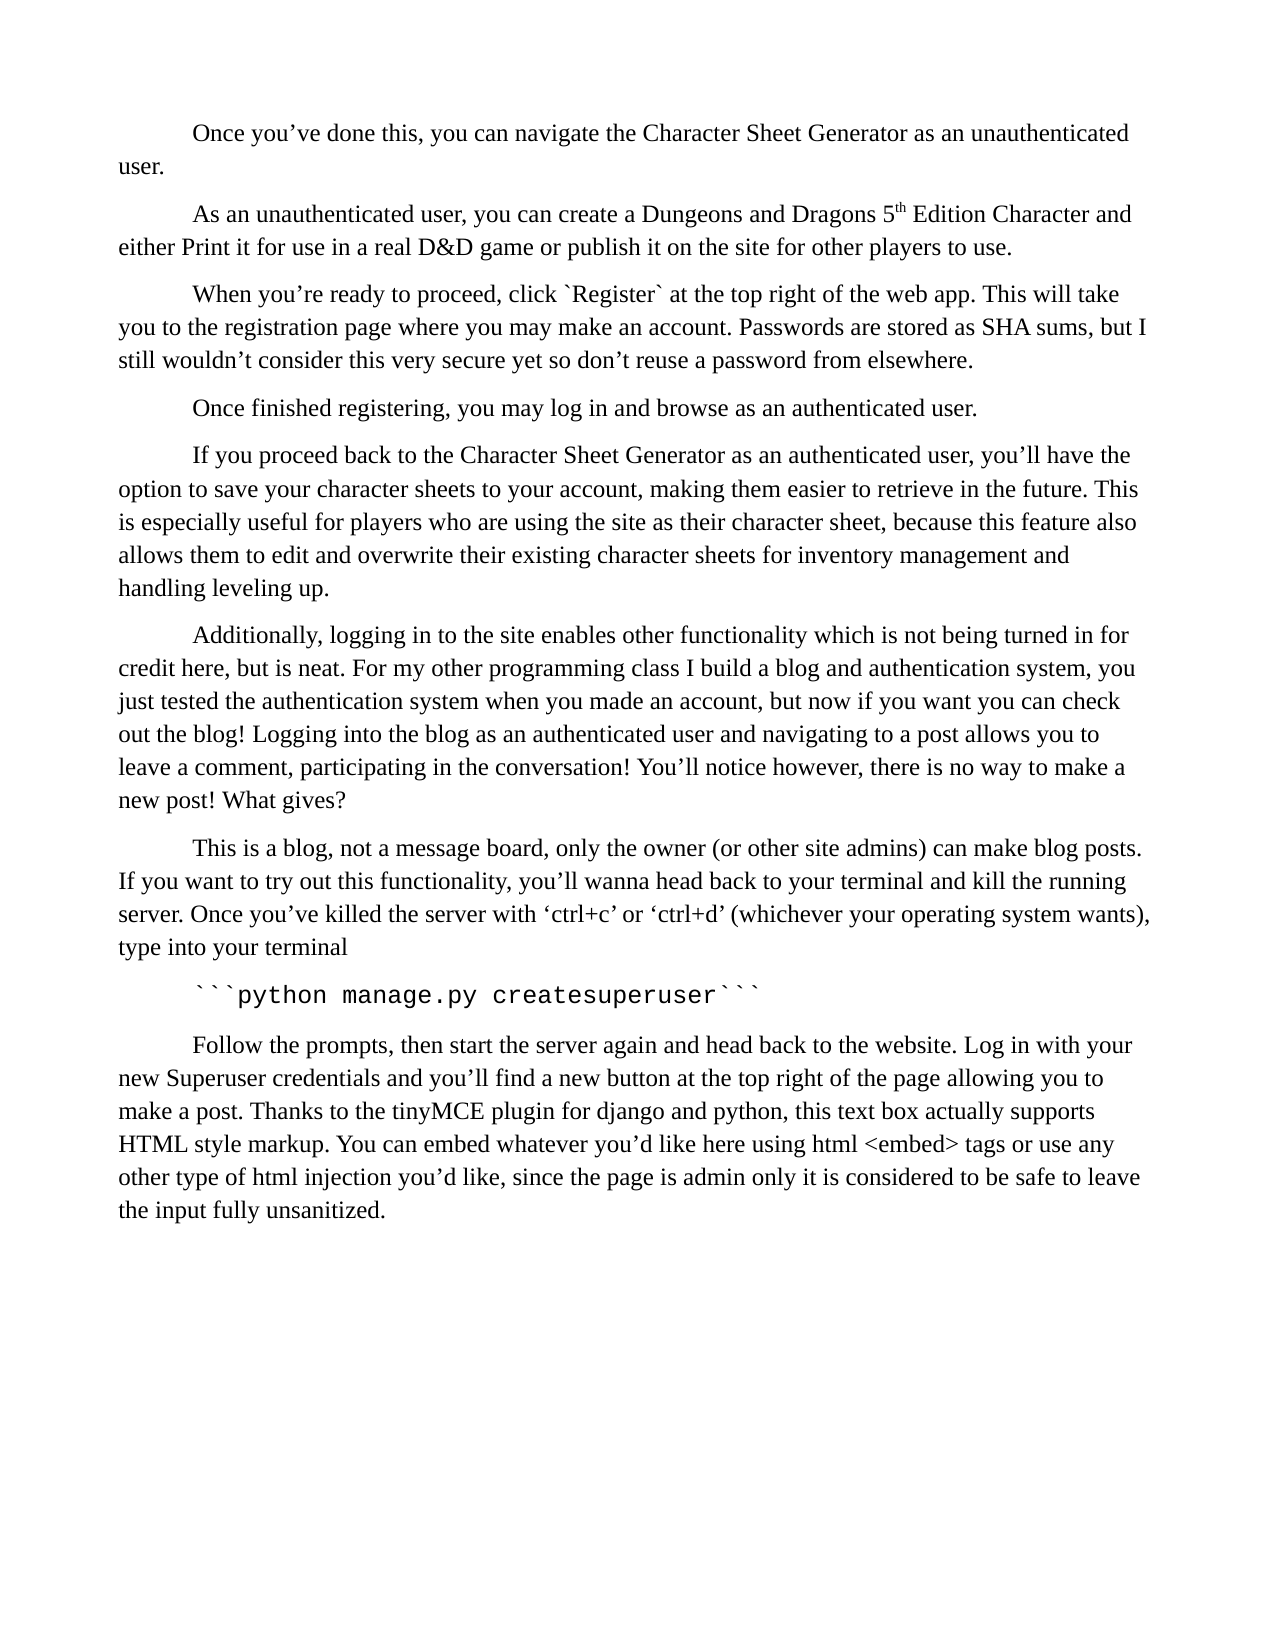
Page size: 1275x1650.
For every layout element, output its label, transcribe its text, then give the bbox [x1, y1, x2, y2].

text As an unauthenticated user, you can create a Dungeons and Dragons 5th Edition Character and either Print it for use in a real D&D game or publish it on the site for other players to use. [118, 199, 1157, 261]
text Additionally, logging in to the site enables other functionality which is not being turned in for credit here, but is neat. For my other programming class I build a blog and authentication system, you just tested the authentication system when you made an account, but now if you want you can check out the blog! Logging into the blog as an authenticated user and navigating to a post allows you to leave a comment, participating in the conversation! You’ll notice however, there is no way to make a new post! What gives? [118, 620, 1157, 814]
text Follow the prompts, then start the server again and head back to the website. Log in with your new Superuser credentials and you’ll find a new button at the top right of the page allowing you to make a post. Thanks to the tinyMCE plugin for django and python, this text box actually supports HTML style markup. You can embed whatever you’d like here using html <embed> tags or use any other type of html injection you’d like, since the page is admin only it is considered to be safe to leave the input fully unsanitized. [118, 1030, 1157, 1223]
text If you proceed back to the Character Sheet Generator as an authenticated user, you’ll have the option to save your character sheets to your account, making them easier to retrieve in the future. This is especially useful for players who are using the site as their character sheet, because this feature also allows them to edit and overwrite their existing character sheets for inventory management and handling leveling up. [118, 441, 1157, 601]
text Once you’ve done this, you can navigate the Character Sheet Generator as an unauthenticated user. [118, 118, 1157, 180]
text This is a blog, not a message board, only the owner (or other site admins) can make blog posts. If you want to try out this functionality, you’ll wanna head back to your terminal and kill the running server. Once you’ve killed the server with ‘ctrl+c’ or ‘ctrl+d’ (whichever your operating system wants), type into your terminal [118, 833, 1157, 961]
text ```python manage.py createsuperuser``` [118, 980, 1157, 1011]
text Once finished registering, you may log in and browse as an authenticated user. [118, 393, 1157, 422]
text When you’re ready to proceed, click `Register` at the top right of the web app. This will take you to the registration page where you may make an account. Passwords are stored as SHA sums, but I still wouldn’t consider this very secure yet so don’t reuse a password from elsewhere. [118, 279, 1157, 374]
